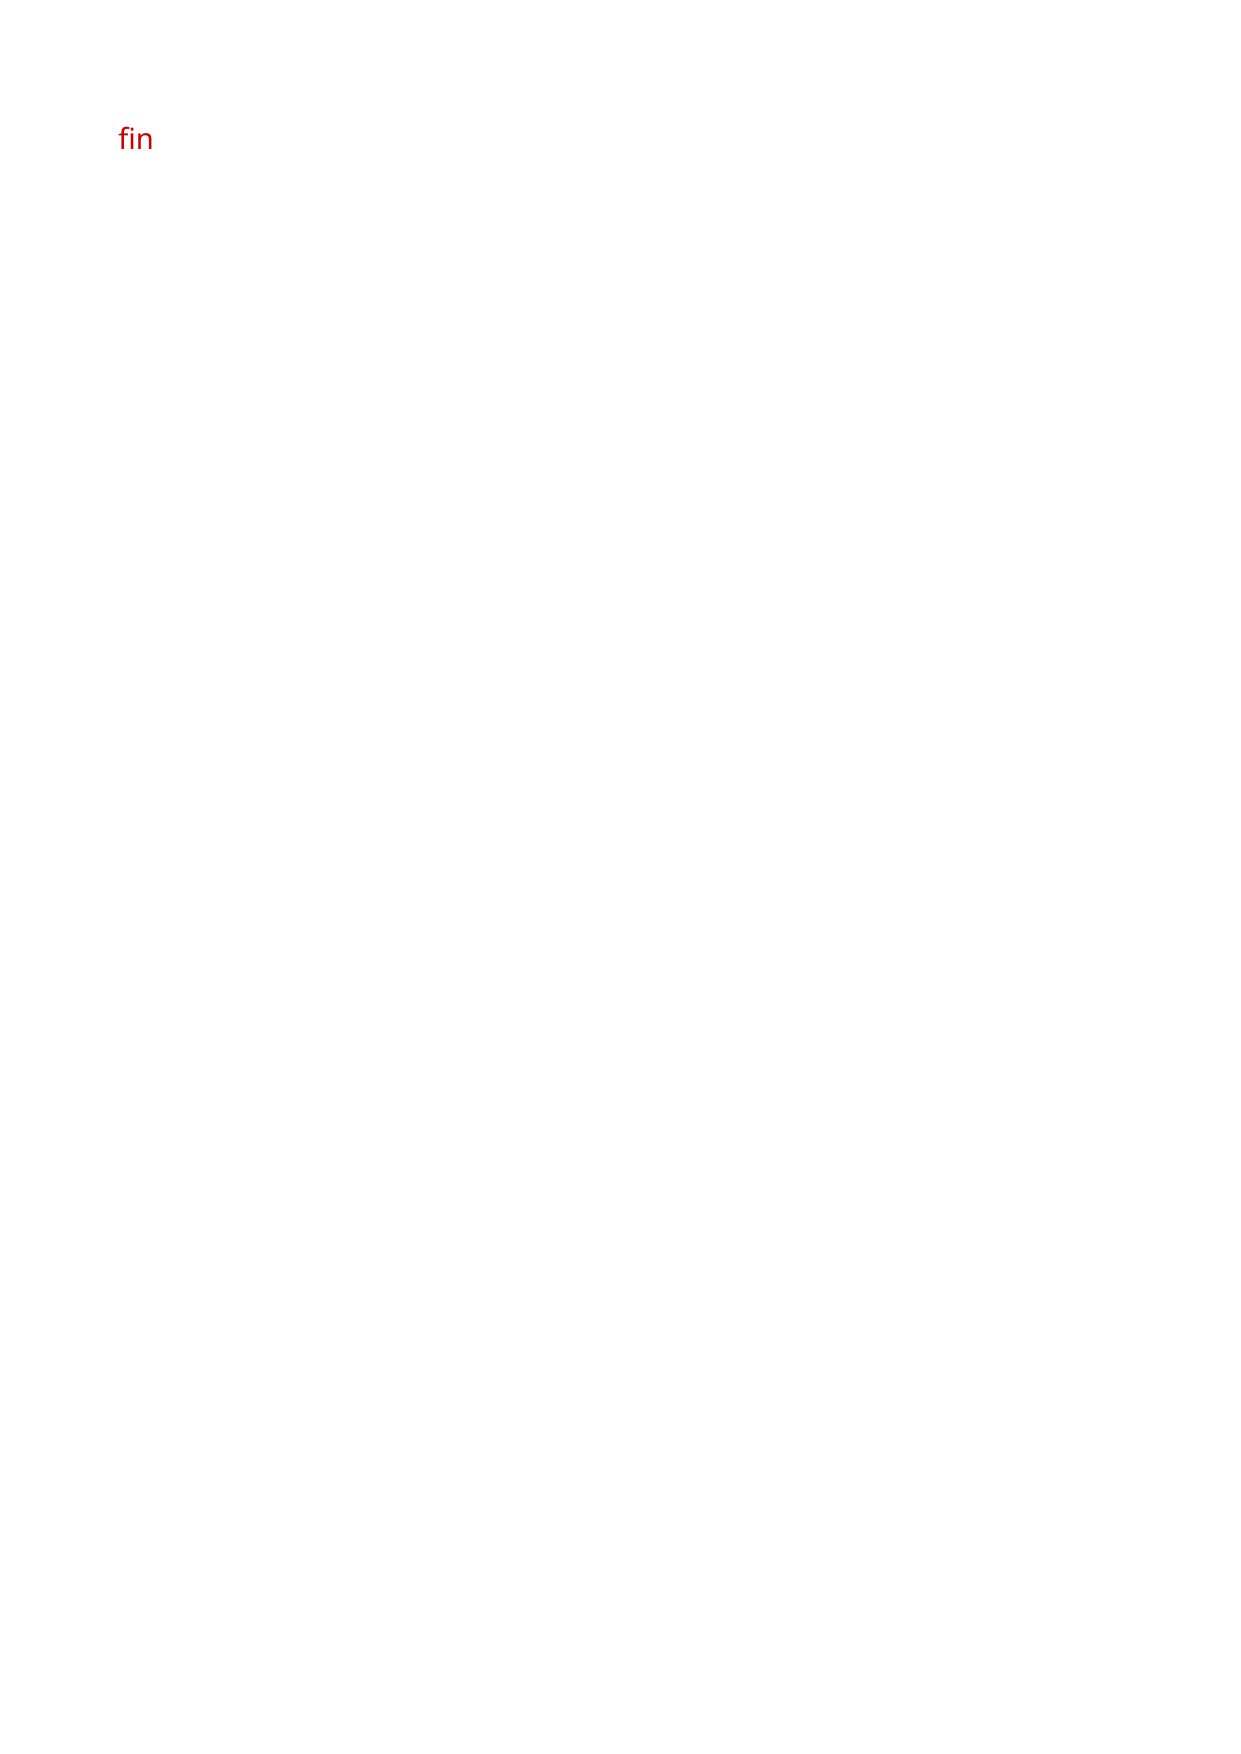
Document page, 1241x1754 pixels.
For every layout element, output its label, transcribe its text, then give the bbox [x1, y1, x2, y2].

text fin [118, 118, 1122, 158]
